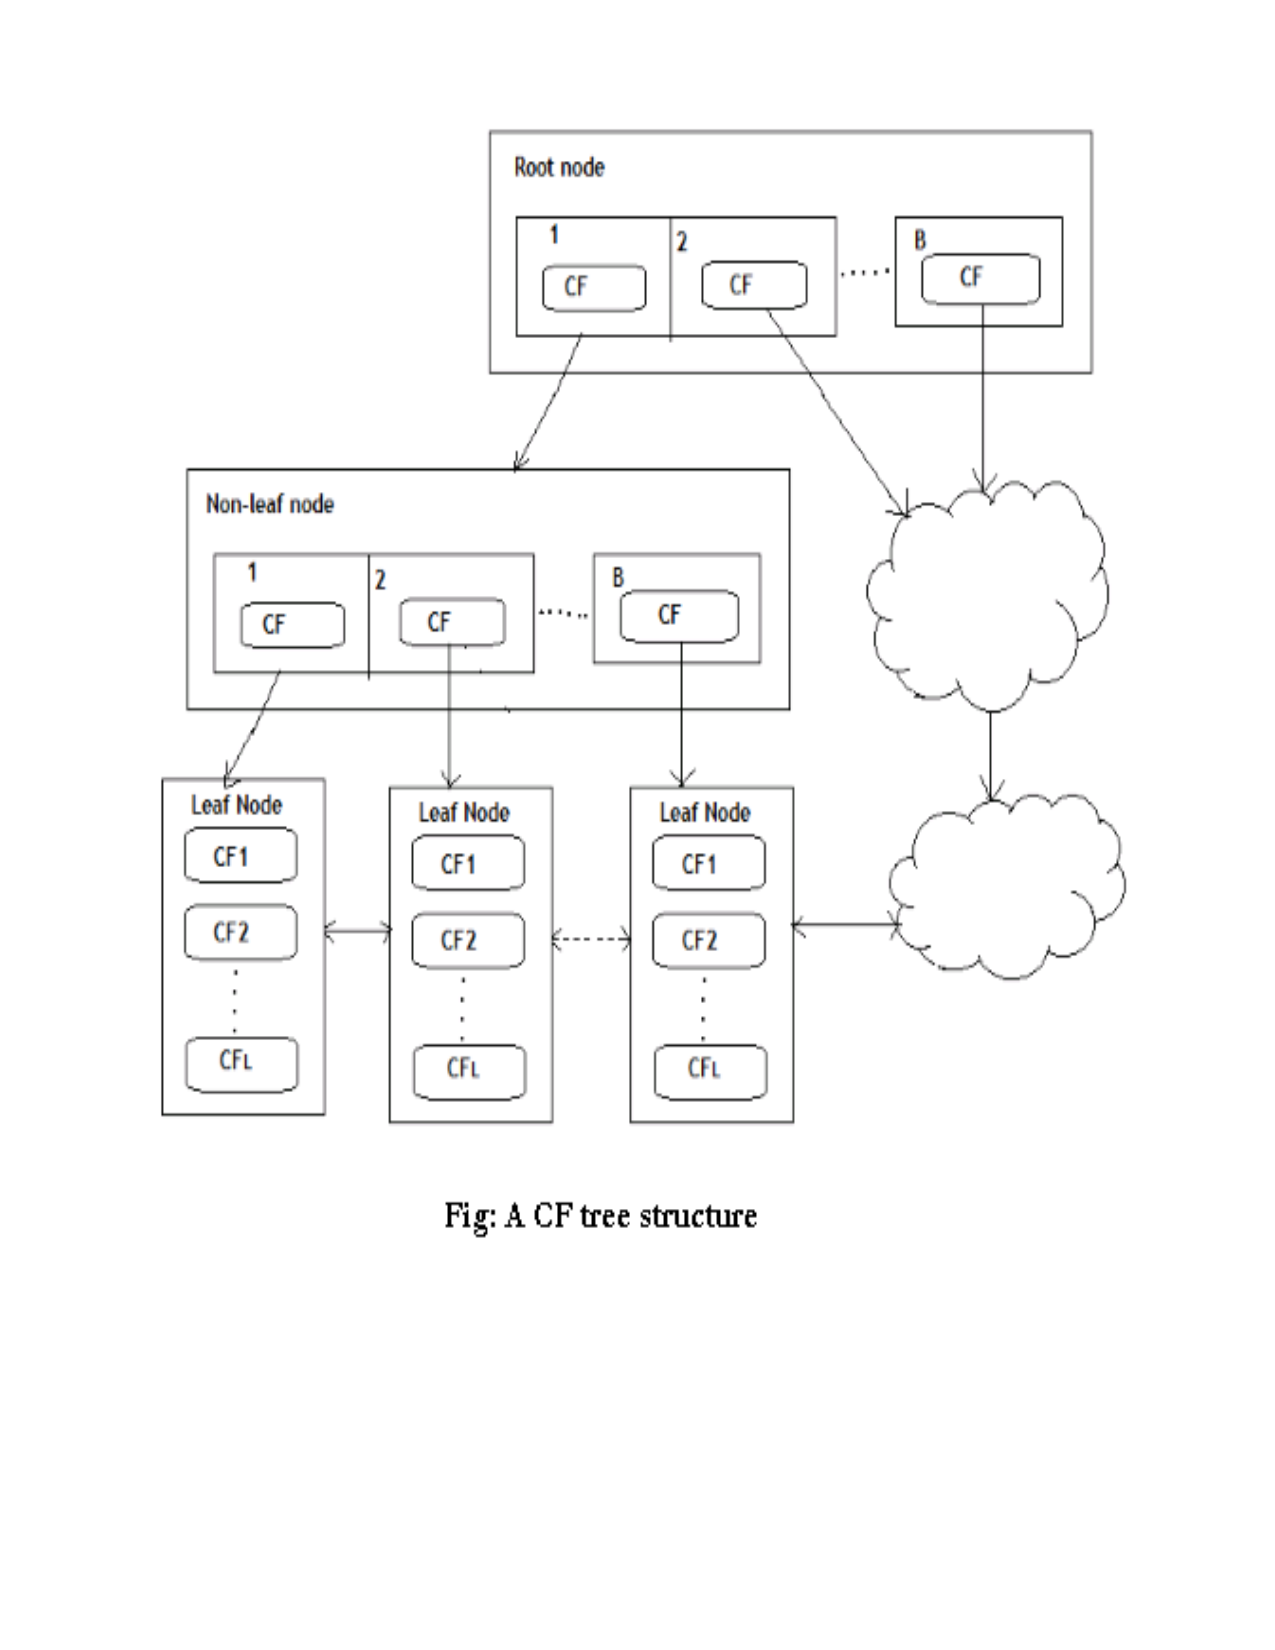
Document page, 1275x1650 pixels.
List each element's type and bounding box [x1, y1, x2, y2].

picture [141, 118, 1134, 1260]
